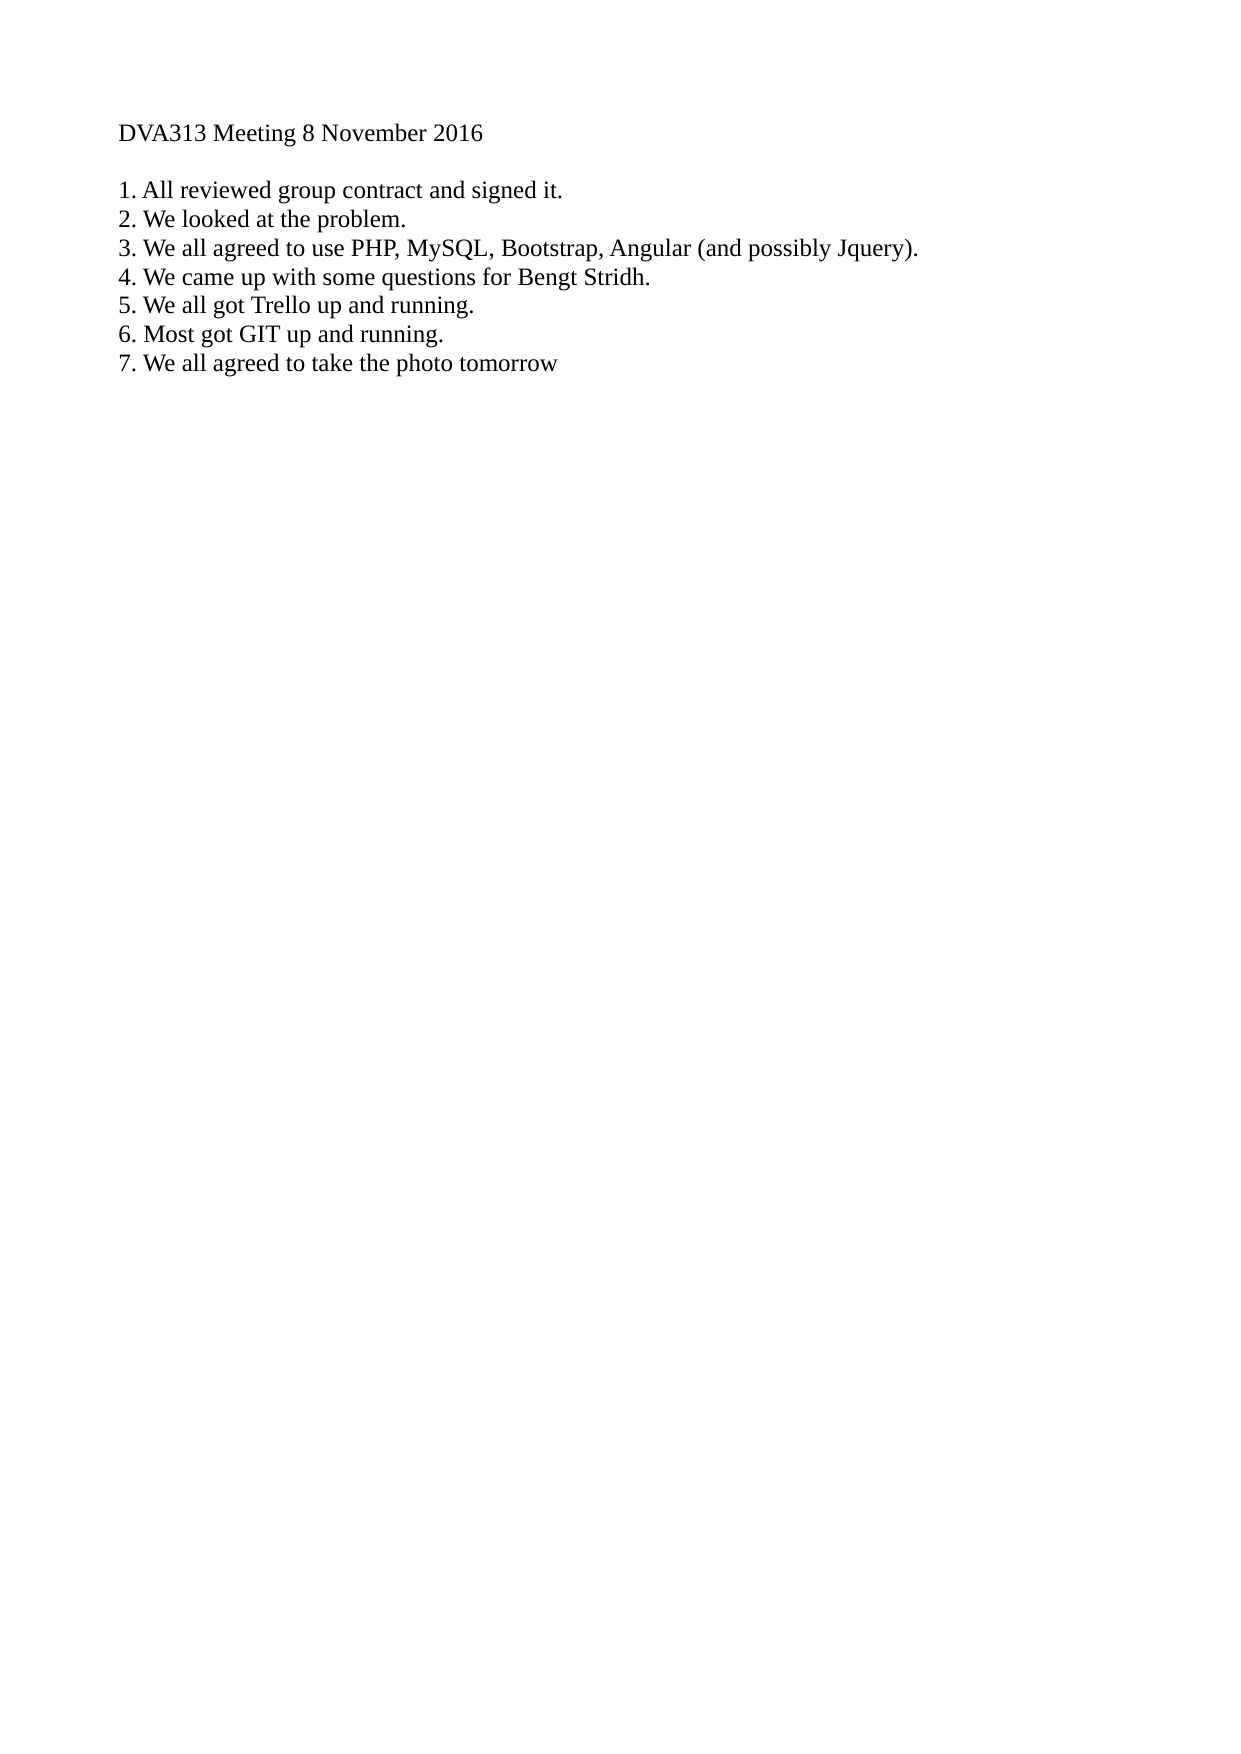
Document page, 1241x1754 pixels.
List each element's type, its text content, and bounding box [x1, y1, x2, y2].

text 4. We came up with some questions for Bengt Stridh. [118, 262, 1122, 291]
text 6. Most got GIT up and running. [118, 319, 1122, 348]
text 2. We looked at the problem. [118, 204, 1122, 233]
text 5. We all got Trello up and running. [118, 291, 1122, 319]
text 1. All reviewed group contract and signed it. [118, 176, 1122, 204]
text 7. We all agreed to take the photo tomorrow [118, 348, 1122, 377]
text 3. We all agreed to use PHP, MySQL, Bootstrap, Angular (and possibly Jquery). [118, 233, 1122, 262]
text DVA313 Meeting 8 November 2016 [118, 118, 1122, 147]
